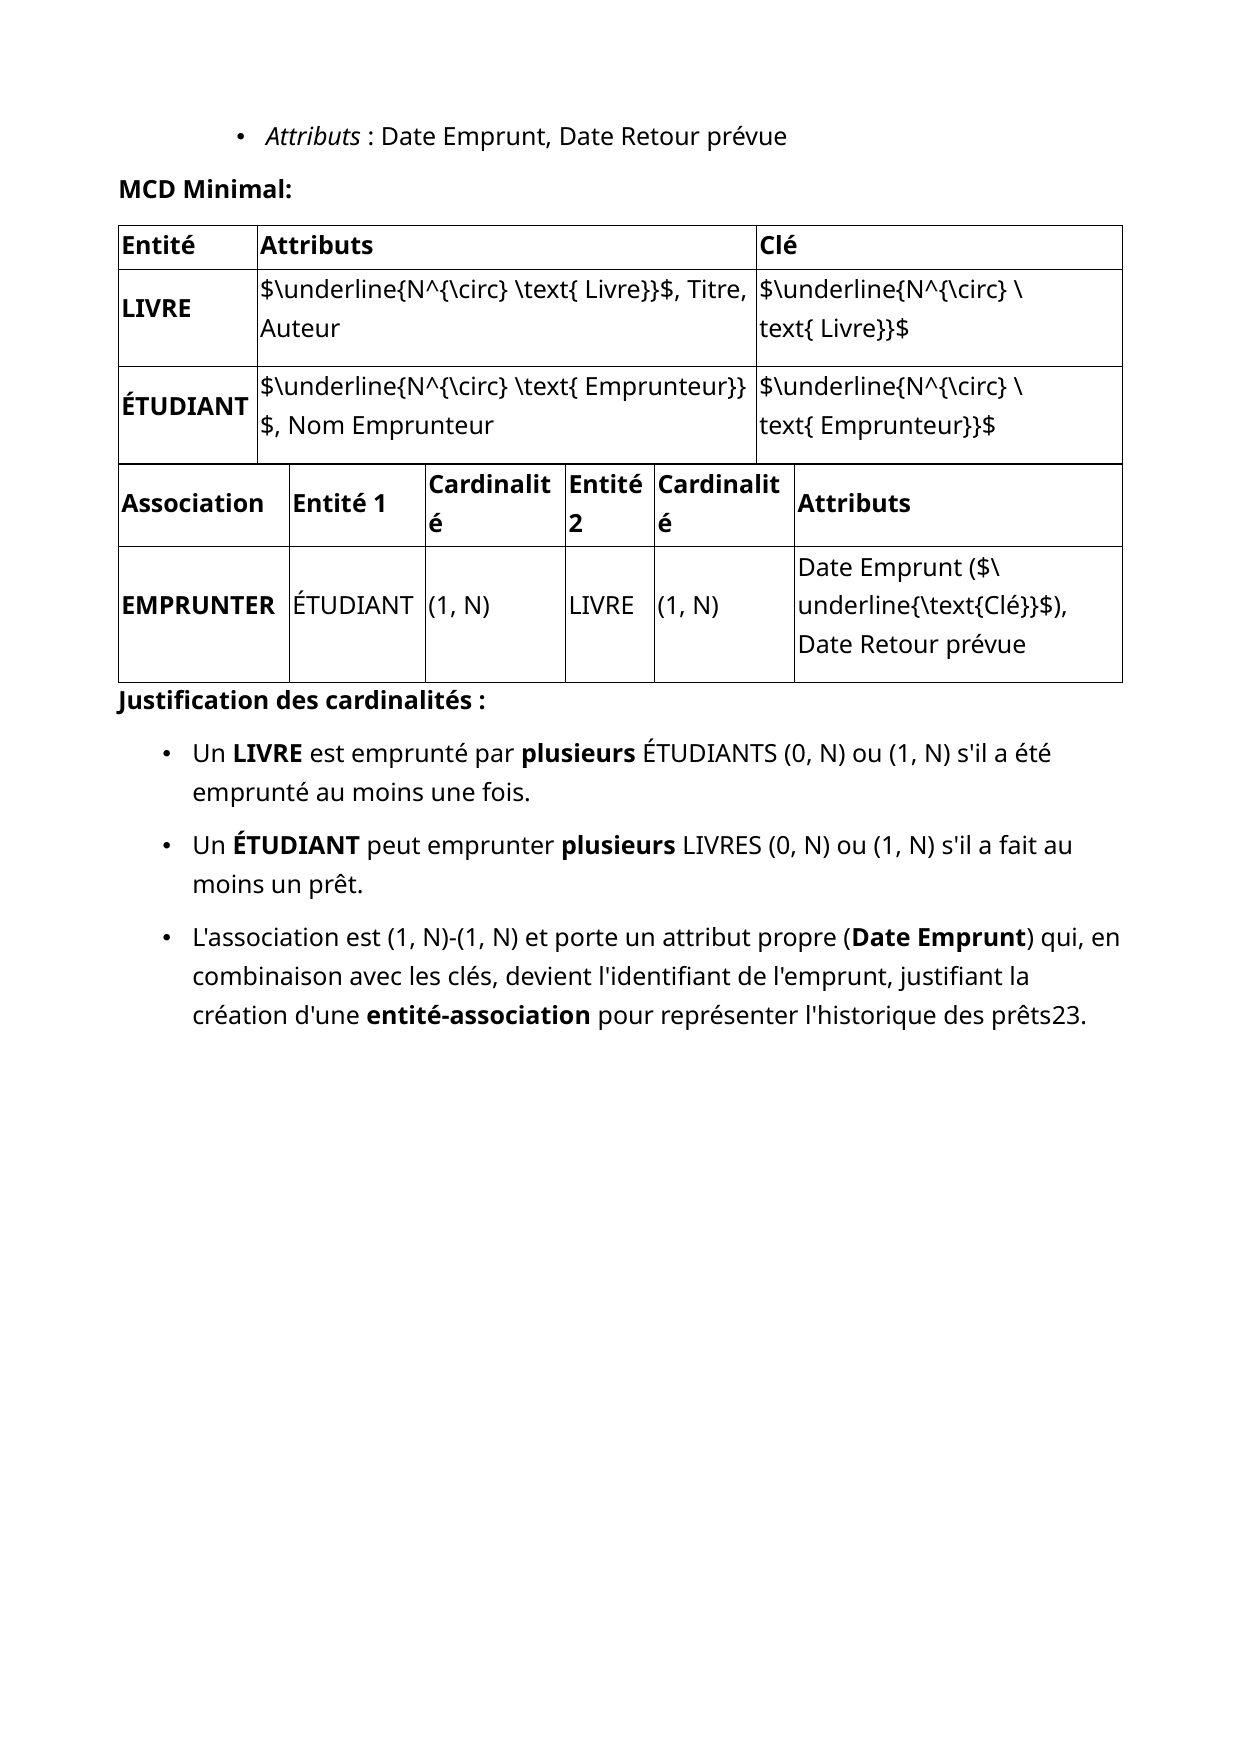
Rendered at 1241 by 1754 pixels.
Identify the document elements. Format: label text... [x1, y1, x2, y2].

table_cell ÉTUDIANT [290, 547, 425, 682]
table_header Clé [757, 226, 1122, 269]
table_cell EMPRUNTER [119, 547, 289, 682]
table_header Attributs [258, 226, 756, 269]
list Un ÉTUDIANT peut emprunter plusieurs LIVRES (0, N) ou (1, N) s'il a fait au moins un prêt. [162, 828, 1122, 901]
table_header Entité [119, 226, 257, 269]
table_header Entité 1 [290, 465, 425, 546]
table_header Attributs [795, 465, 1122, 546]
text MCD Minimal: [118, 171, 1122, 206]
table_header Cardinalité [655, 465, 794, 546]
list Attributs : Date Emprunt, Date Retour prévue [236, 118, 1122, 152]
table_cell $\underline{N^{\circ} \text{ Livre}}$ [757, 270, 1122, 366]
table_header Cardinalité [426, 465, 565, 546]
table_cell LIVRE [119, 270, 257, 366]
table_cell $\underline{N^{\circ} \text{ Emprunteur}}$, Nom Emprunteur [258, 367, 756, 463]
table_header Association [119, 465, 289, 546]
table_cell LIVRE [566, 547, 654, 682]
table_cell (1, N) [655, 547, 794, 682]
table_cell Date Emprunt ($\underline{\text{Clé}}$), Date Retour prévue [795, 547, 1122, 682]
table_header Entité 2 [566, 465, 654, 546]
table_cell ÉTUDIANT [119, 367, 257, 463]
list L'association est (1, N)-(1, N) et porte un attribut propre (Date Emprunt) qui, en combinaison avec les clés, devient l'identifiant de l'emprunt, justifiant la création d'une entité-association pour représenter l'historique des prêts23. [162, 920, 1122, 1031]
table_cell $\underline{N^{\circ} \text{ Emprunteur}}$ [757, 367, 1122, 463]
list Un LIVRE est emprunté par plusieurs ÉTUDIANTS (0, N) ou (1, N) s'il a été emprunté au moins une fois. [162, 736, 1122, 808]
table_cell (1, N) [426, 547, 565, 682]
table_cell $\underline{N^{\circ} \text{ Livre}}$, Titre, Auteur [258, 270, 756, 366]
text Justification des cardinalités : [118, 683, 1122, 716]
